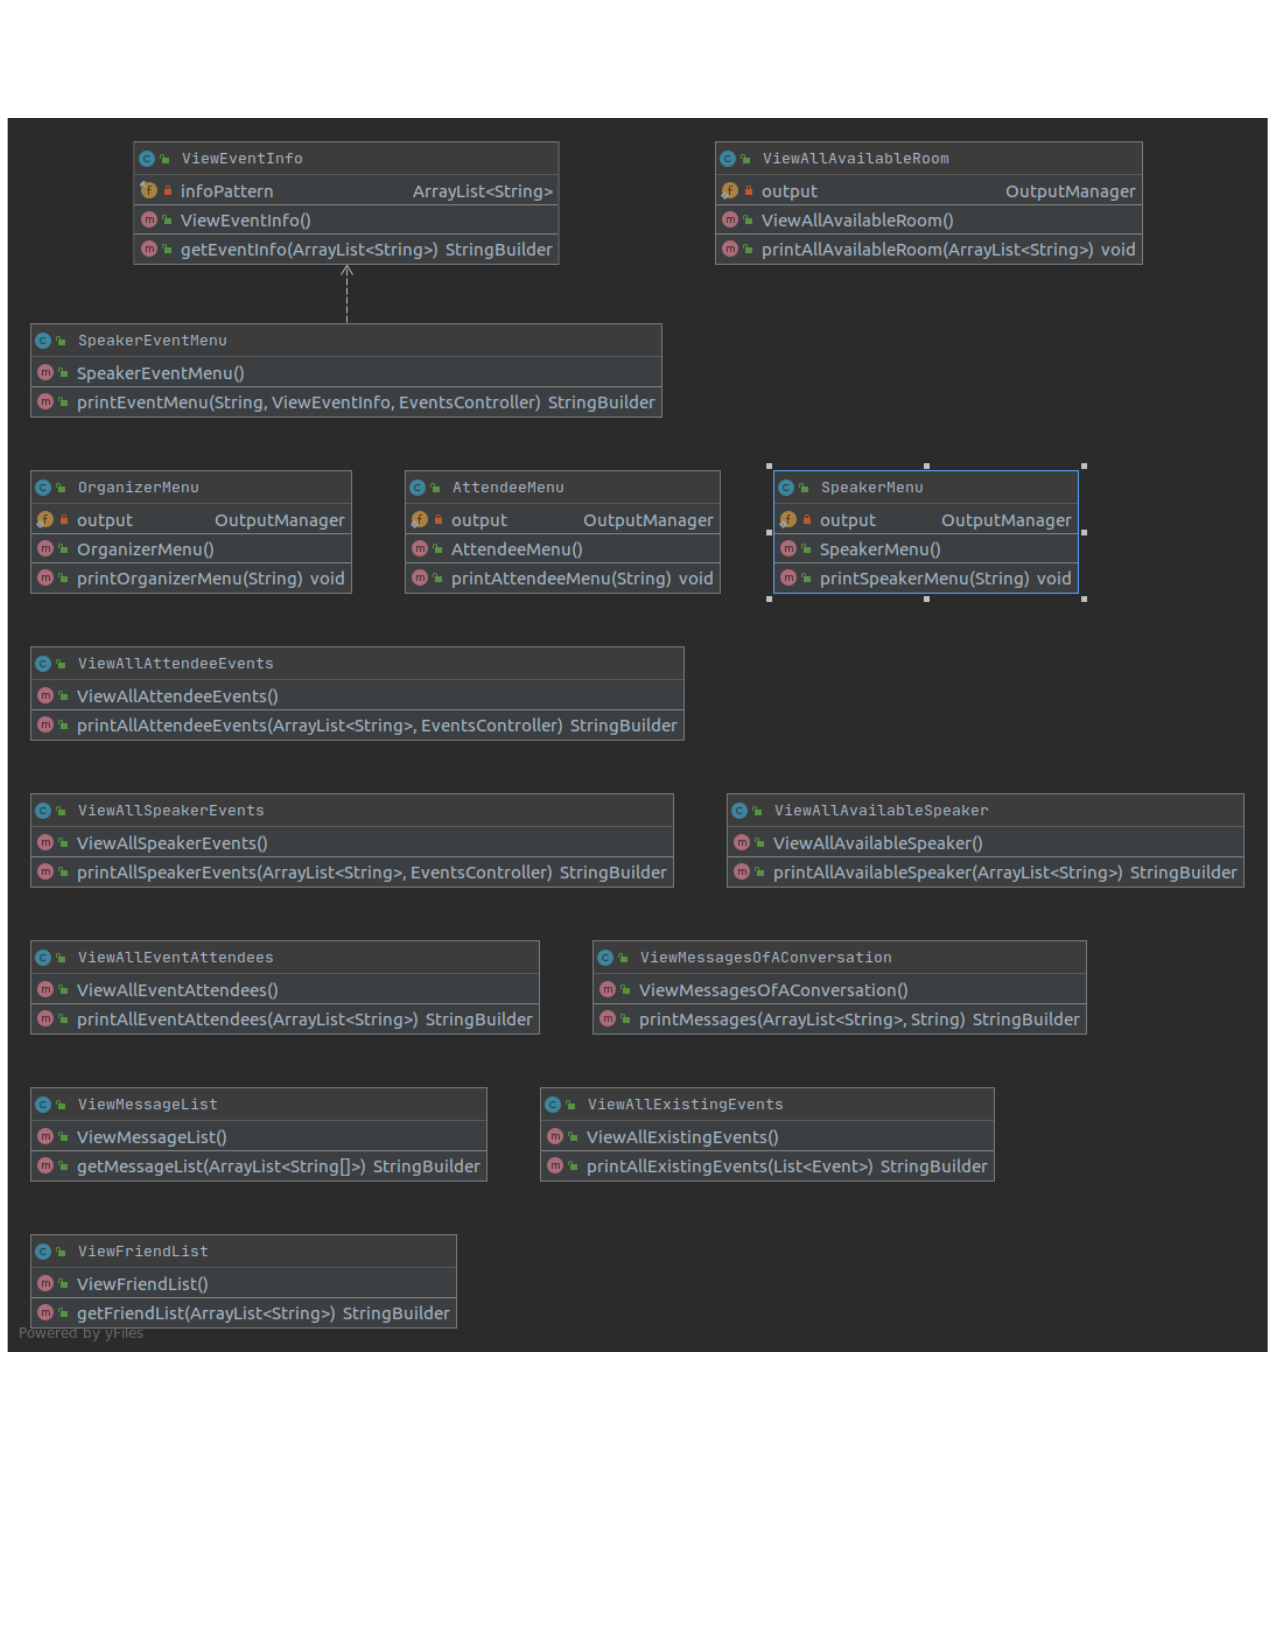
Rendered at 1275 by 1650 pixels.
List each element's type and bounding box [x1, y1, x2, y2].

picture [7, 118, 1268, 1352]
